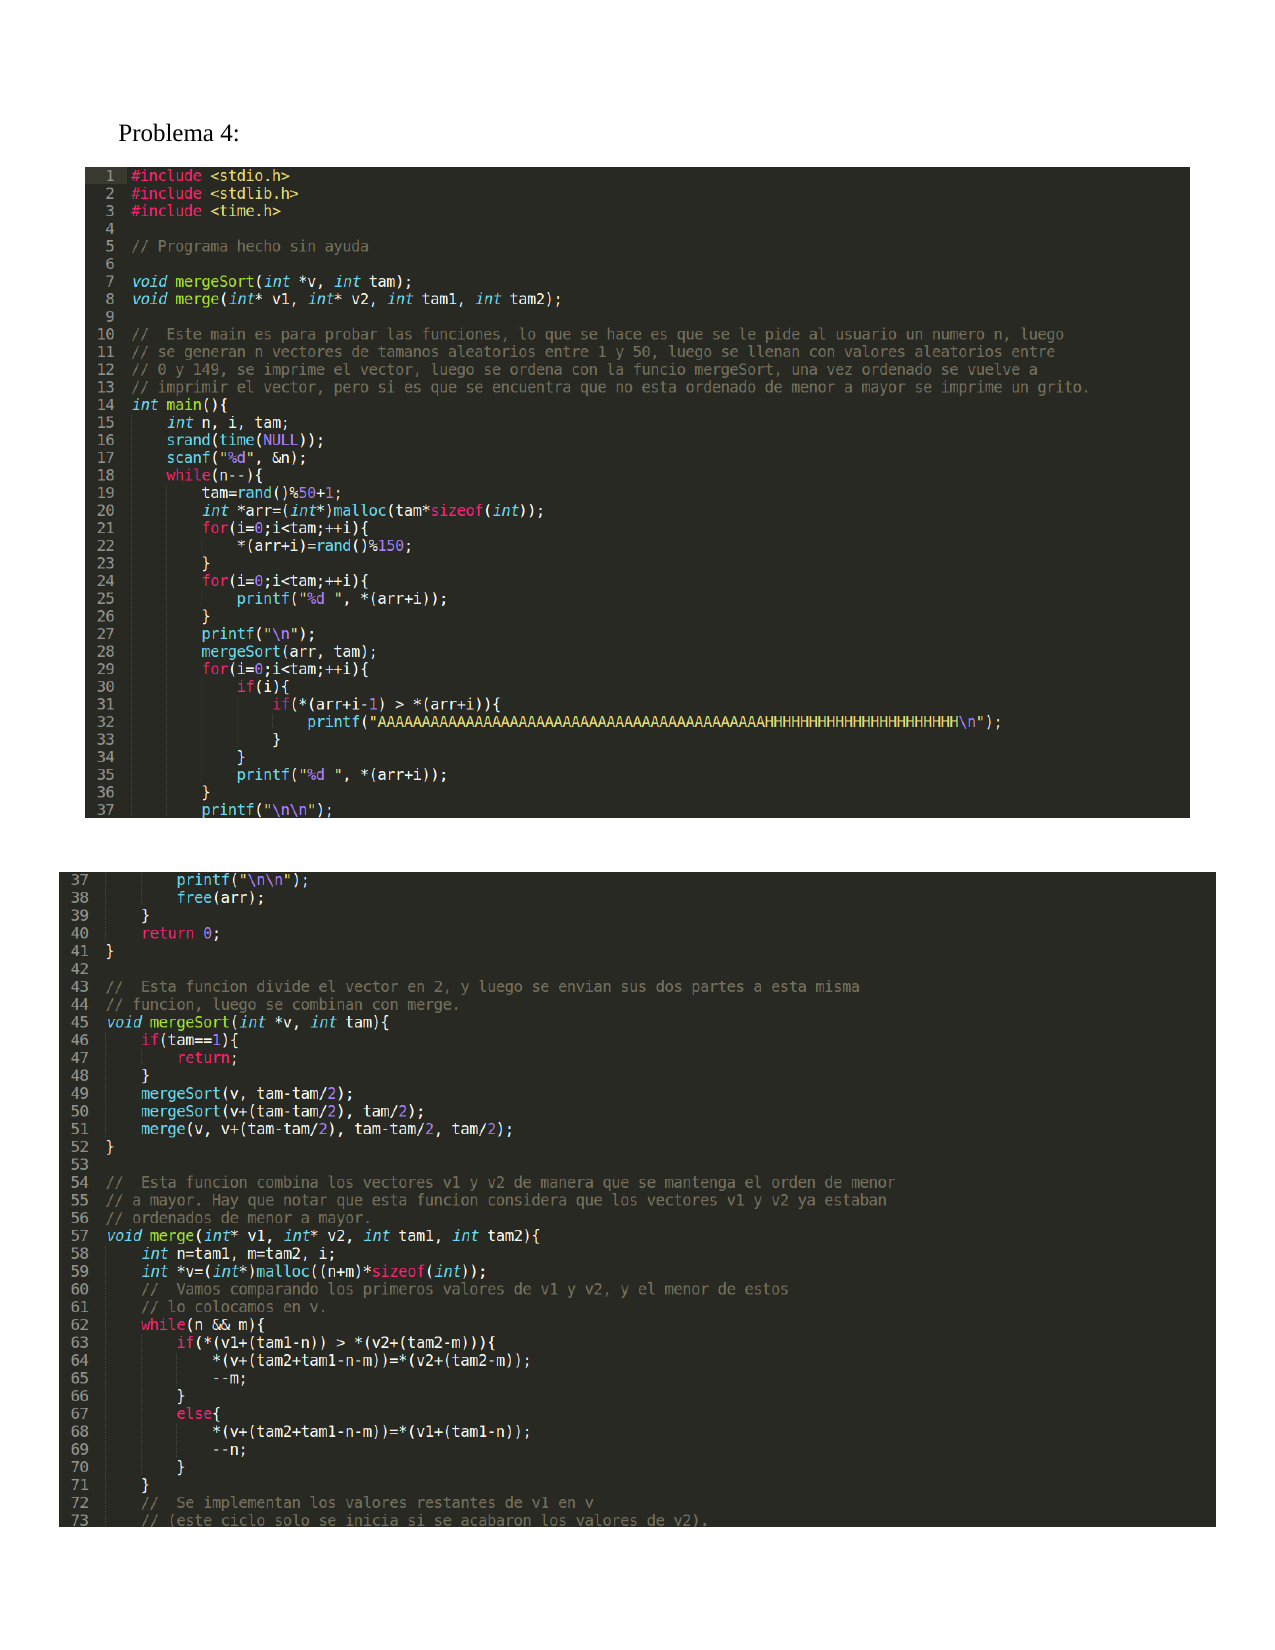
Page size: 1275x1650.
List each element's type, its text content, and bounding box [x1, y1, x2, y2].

picture [85, 167, 1190, 818]
text Problema 4: [118, 118, 1157, 147]
picture [59, 872, 1216, 1527]
